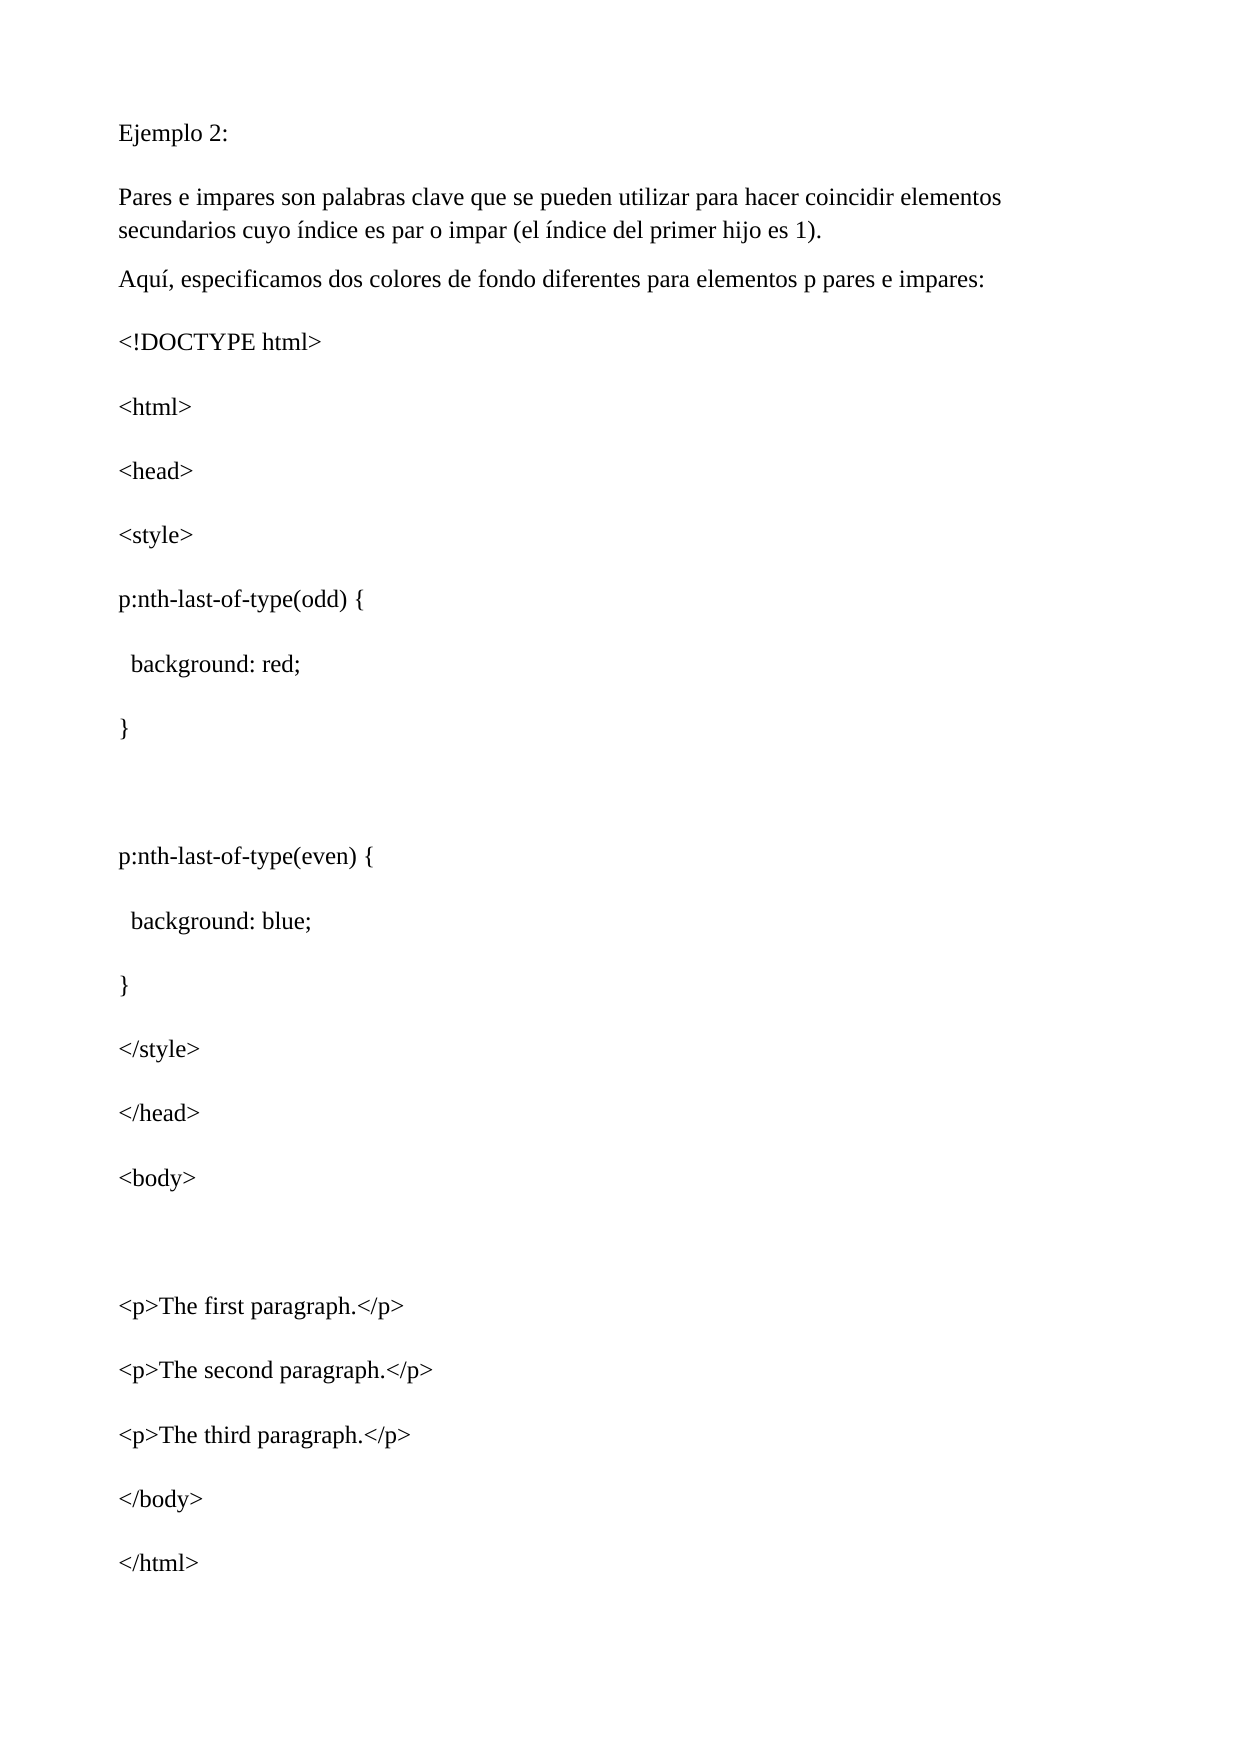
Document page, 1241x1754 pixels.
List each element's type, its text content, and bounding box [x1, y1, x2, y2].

text Pares e impares son palabras clave que se pueden utilizar para hacer coincidir elementos secundarios cuyo índice es par o impar (el índice del primer hijo es 1). [118, 182, 1122, 244]
text background: red; [118, 649, 1122, 677]
text <style> [118, 520, 1122, 549]
text Aquí, especificamos dos colores de fondo diferentes para elementos p pares e impares: [118, 264, 1122, 293]
text <p>The first paragraph.</p> [118, 1291, 1122, 1320]
text <head> [118, 456, 1122, 484]
text p:nth-last-of-type(even) { [118, 841, 1122, 870]
text p:nth-last-of-type(odd) { [118, 584, 1122, 613]
text </style> [118, 1034, 1122, 1063]
text background: blue; [118, 906, 1122, 934]
text } [118, 713, 1122, 742]
text <p>The second paragraph.</p> [118, 1356, 1122, 1384]
text } [118, 970, 1122, 999]
text </head> [118, 1098, 1122, 1127]
text Ejemplo 2: [118, 118, 1122, 147]
text </body> [118, 1484, 1122, 1513]
text </html> [118, 1548, 1122, 1577]
text <body> [118, 1163, 1122, 1192]
text <!DOCTYPE html> [118, 327, 1122, 356]
text <p>The third paragraph.</p> [118, 1420, 1122, 1449]
text <html> [118, 392, 1122, 420]
